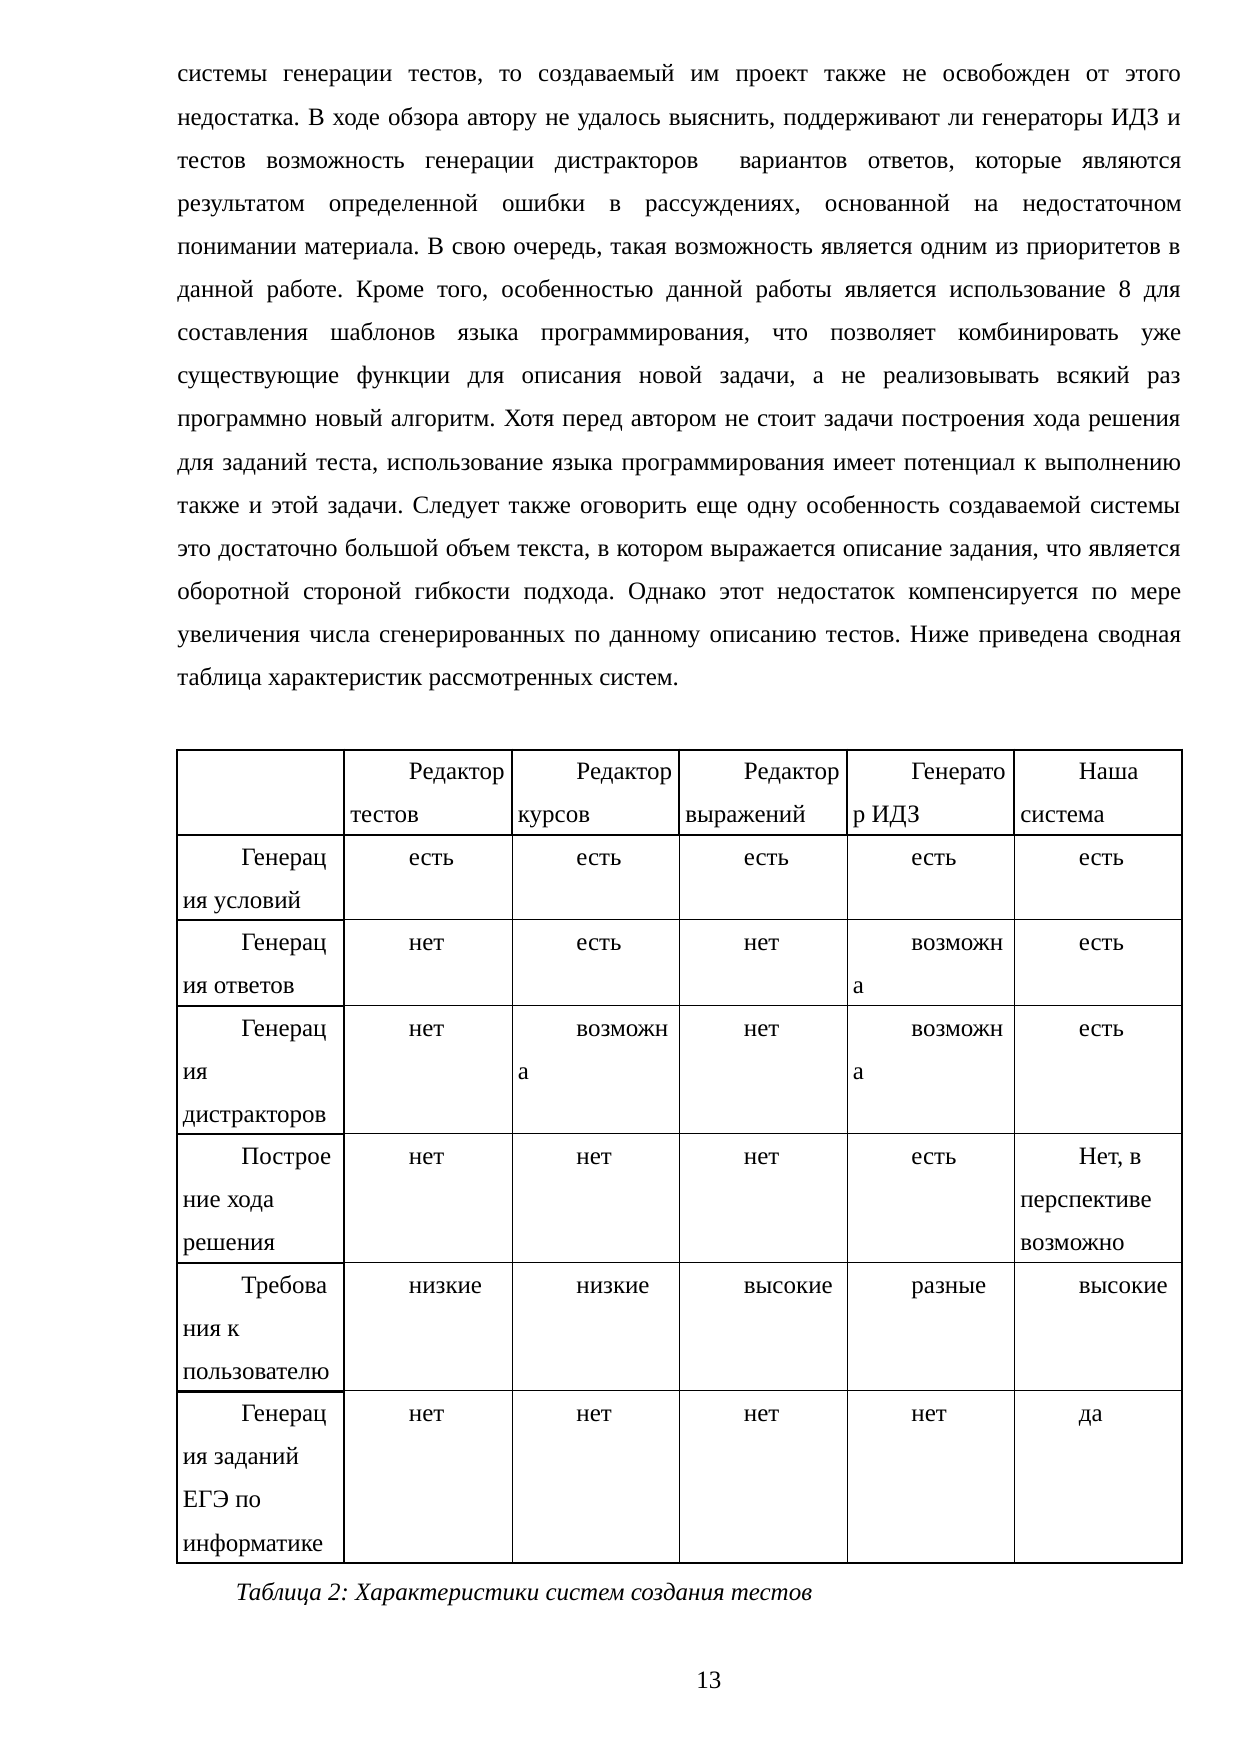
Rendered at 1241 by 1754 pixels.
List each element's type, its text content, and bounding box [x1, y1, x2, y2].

table_cell Построение хода решения [178, 1135, 343, 1262]
table_cell есть [1015, 836, 1181, 919]
table_cell нет [345, 1006, 512, 1133]
table_cell возможна [513, 1006, 679, 1133]
table_cell Нет, в перспективе возможно [1015, 1134, 1181, 1262]
table_cell Генерация заданий ЕГЭ по информатике [178, 1393, 343, 1562]
table_cell низкие [513, 1263, 679, 1390]
table_header [178, 751, 343, 834]
text системы генерации тестов, то создаваемый им проект также не освобожден от этого недостатка. В ходе обзора автору не удалось выяснить, поддерживают ли генераторы ИДЗ и тестов возможность генерации дистракторов вариантов ответов, которые являются результатом определенной ошибки в рассуждениях, основанной на недостаточном понимании материала. В свою очередь, такая возможность является одним из приоритетов в данной работе. Кроме того, особенностью данной работы является использование 8 для составления шаблонов языка программирования, что позволяет комбинировать уже существующие функции для описания новой задачи, а не реализовывать всякий раз программно новый алгоритм. Хотя перед автором не стоит задачи построения хода решения для заданий теста, использование языка программирования имеет потенциал к выполнению также и этой задачи. Следует также оговорить еще одну особенность создаваемой системы это достаточно большой объем текста, в котором выражается описание задания, что является оборотной стороной гибкости подхода. Однако этот недостаток компенсируется по мере увеличения числа сгенерированных по данному описанию тестов. Ниже приведена сводная таблица характеристик рассмотренных систем. [177, 58, 1182, 691]
table_header Редактор выражений [680, 751, 846, 834]
table_cell есть [513, 920, 679, 1005]
table_cell есть [680, 836, 847, 919]
table_cell нет [513, 1134, 679, 1262]
table_cell есть [848, 836, 1014, 919]
table_cell высокие [680, 1263, 847, 1390]
table_cell возможна [848, 920, 1014, 1005]
table_cell да [1015, 1391, 1181, 1562]
table_cell высокие [1015, 1263, 1181, 1390]
table_cell Требования к пользователю [178, 1264, 343, 1390]
table_header Генератор ИДЗ [848, 751, 1013, 834]
table_cell нет [345, 1391, 512, 1562]
table_cell нет [680, 1391, 847, 1562]
table_cell есть [848, 1134, 1014, 1262]
table_cell Генерация условий [178, 836, 343, 919]
table_cell возможна [848, 1006, 1014, 1133]
table_cell Генерация дистракторов [178, 1007, 343, 1133]
table_header Наша система [1015, 751, 1181, 834]
table_cell есть [1015, 1006, 1181, 1133]
table_cell есть [1015, 920, 1181, 1005]
text Таблица 2: Характеристики систем создания тестов [177, 1577, 1182, 1605]
table_cell низкие [345, 1263, 512, 1390]
table_cell есть [513, 836, 679, 919]
table_cell нет [680, 1134, 847, 1262]
table_cell нет [848, 1391, 1014, 1562]
table_cell есть [345, 836, 512, 919]
table_header Редактор курсов [513, 751, 678, 834]
table_cell нет [345, 1134, 512, 1262]
table_cell нет [680, 1006, 847, 1133]
table_cell Генерация ответов [178, 921, 343, 1005]
table_cell разные [848, 1263, 1014, 1390]
table_cell нет [513, 1391, 679, 1562]
table_header Редактор тестов [345, 751, 511, 834]
table_cell нет [680, 920, 847, 1005]
table_cell нет [345, 920, 512, 1005]
